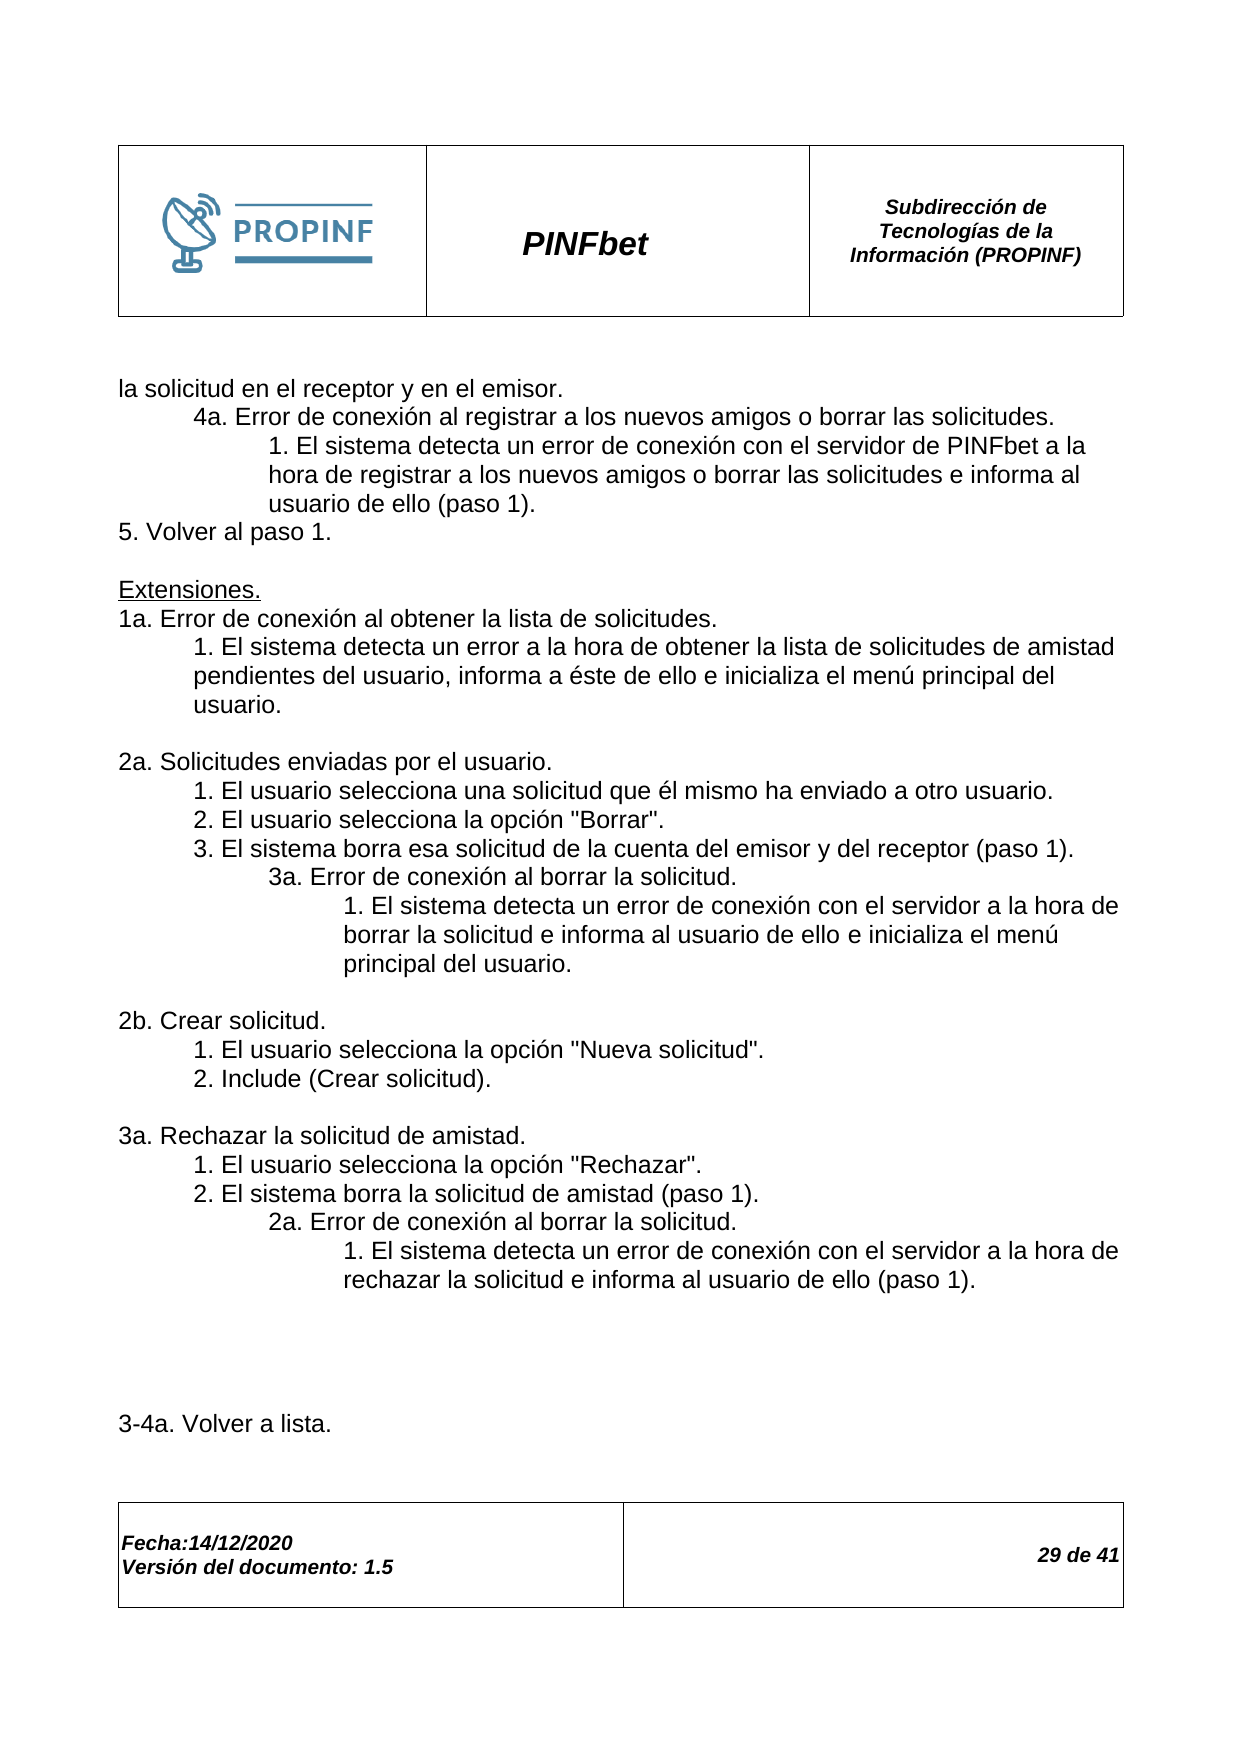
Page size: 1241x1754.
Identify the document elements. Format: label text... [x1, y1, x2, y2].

text 2a. Solicitudes enviadas por el usuario. [118, 747, 1122, 776]
text 1. El sistema detecta un error de conexión con el servidor de PINFbet a la hora de registrar a los nuevos amigos o borrar las solicitudes e informa al usuario de ello (paso 1). [118, 431, 1122, 517]
text 1. El usuario selecciona la opción "Rechazar". [118, 1150, 1122, 1179]
text 1. El sistema detecta un error a la hora de obtener la lista de solicitudes de amistad pendientes del usuario, informa a éste de ello e inicializa el menú principal del usuario. [118, 632, 1122, 719]
text 2a. Error de conexión al borrar la solicitud. [118, 1207, 1122, 1236]
text 3a. Error de conexión al borrar la solicitud. [118, 862, 1122, 891]
text 3-4a. Volver a lista. [118, 1409, 1122, 1437]
text 1. El sistema detecta un error de conexión con el servidor a la hora de rechazar la solicitud e informa al usuario de ello (paso 1). [118, 1236, 1122, 1294]
text 2. El usuario selecciona la opción "Borrar". [118, 805, 1122, 834]
text la solicitud en el receptor y en el emisor. [118, 374, 1122, 402]
text 1a. Error de conexión al obtener la lista de solicitudes. [118, 604, 1122, 632]
text 3. El sistema borra esa solicitud de la cuenta del emisor y del receptor (paso 1). [118, 834, 1122, 862]
text 1. El usuario selecciona una solicitud que él mismo ha enviado a otro usuario. [118, 776, 1122, 805]
text 5. Volver al paso 1. [118, 517, 1122, 546]
text 1. El usuario selecciona la opción "Nueva solicitud". [118, 1035, 1122, 1064]
picture [126, 170, 414, 301]
text Extensiones. [118, 575, 1122, 604]
text 3a. Rechazar la solicitud de amistad. [118, 1121, 1122, 1150]
text 2. Include (Crear solicitud). [118, 1064, 1122, 1092]
text 4a. Error de conexión al registrar a los nuevos amigos o borrar las solicitudes. [118, 402, 1122, 431]
text 2b. Crear solicitud. [118, 1006, 1122, 1035]
text 1. El sistema detecta un error de conexión con el servidor a la hora de borrar la solicitud e informa al usuario de ello e inicializa el menú principal del usuario. [118, 891, 1122, 977]
text 2. El sistema borra la solicitud de amistad (paso 1). [118, 1179, 1122, 1207]
